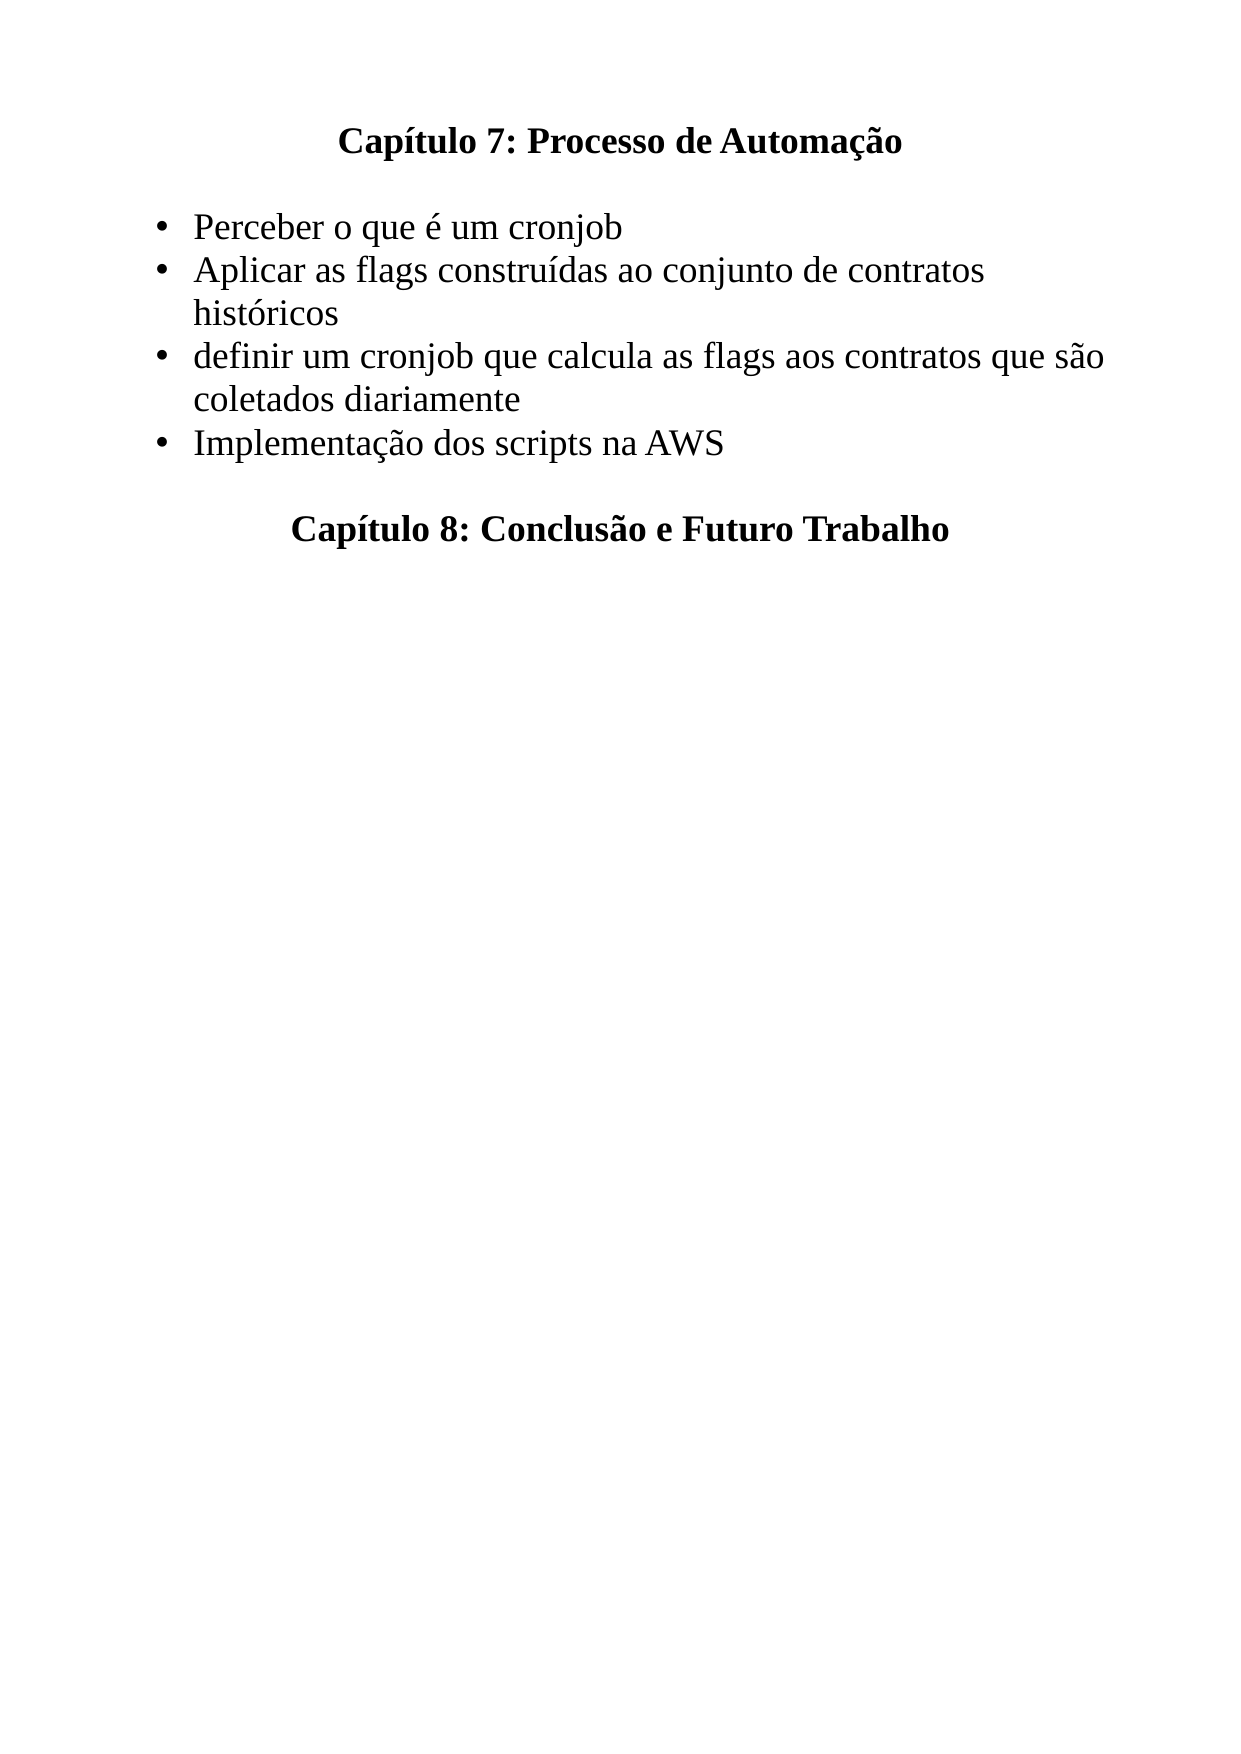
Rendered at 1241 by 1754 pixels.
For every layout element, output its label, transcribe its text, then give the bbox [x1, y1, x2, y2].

list Perceber o que é um cronjob [156, 204, 1122, 247]
text Capítulo 8: Conclusão e Futuro Trabalho [118, 506, 1122, 549]
list Aplicar as flags construídas ao conjunto de contratos históricos [156, 247, 1122, 334]
list Implementação dos scripts na AWS [156, 420, 1122, 463]
text Capítulo 7: Processo de Automação [118, 118, 1122, 161]
list definir um cronjob que calcula as flags aos contratos que são coletados diariamente [156, 334, 1122, 420]
